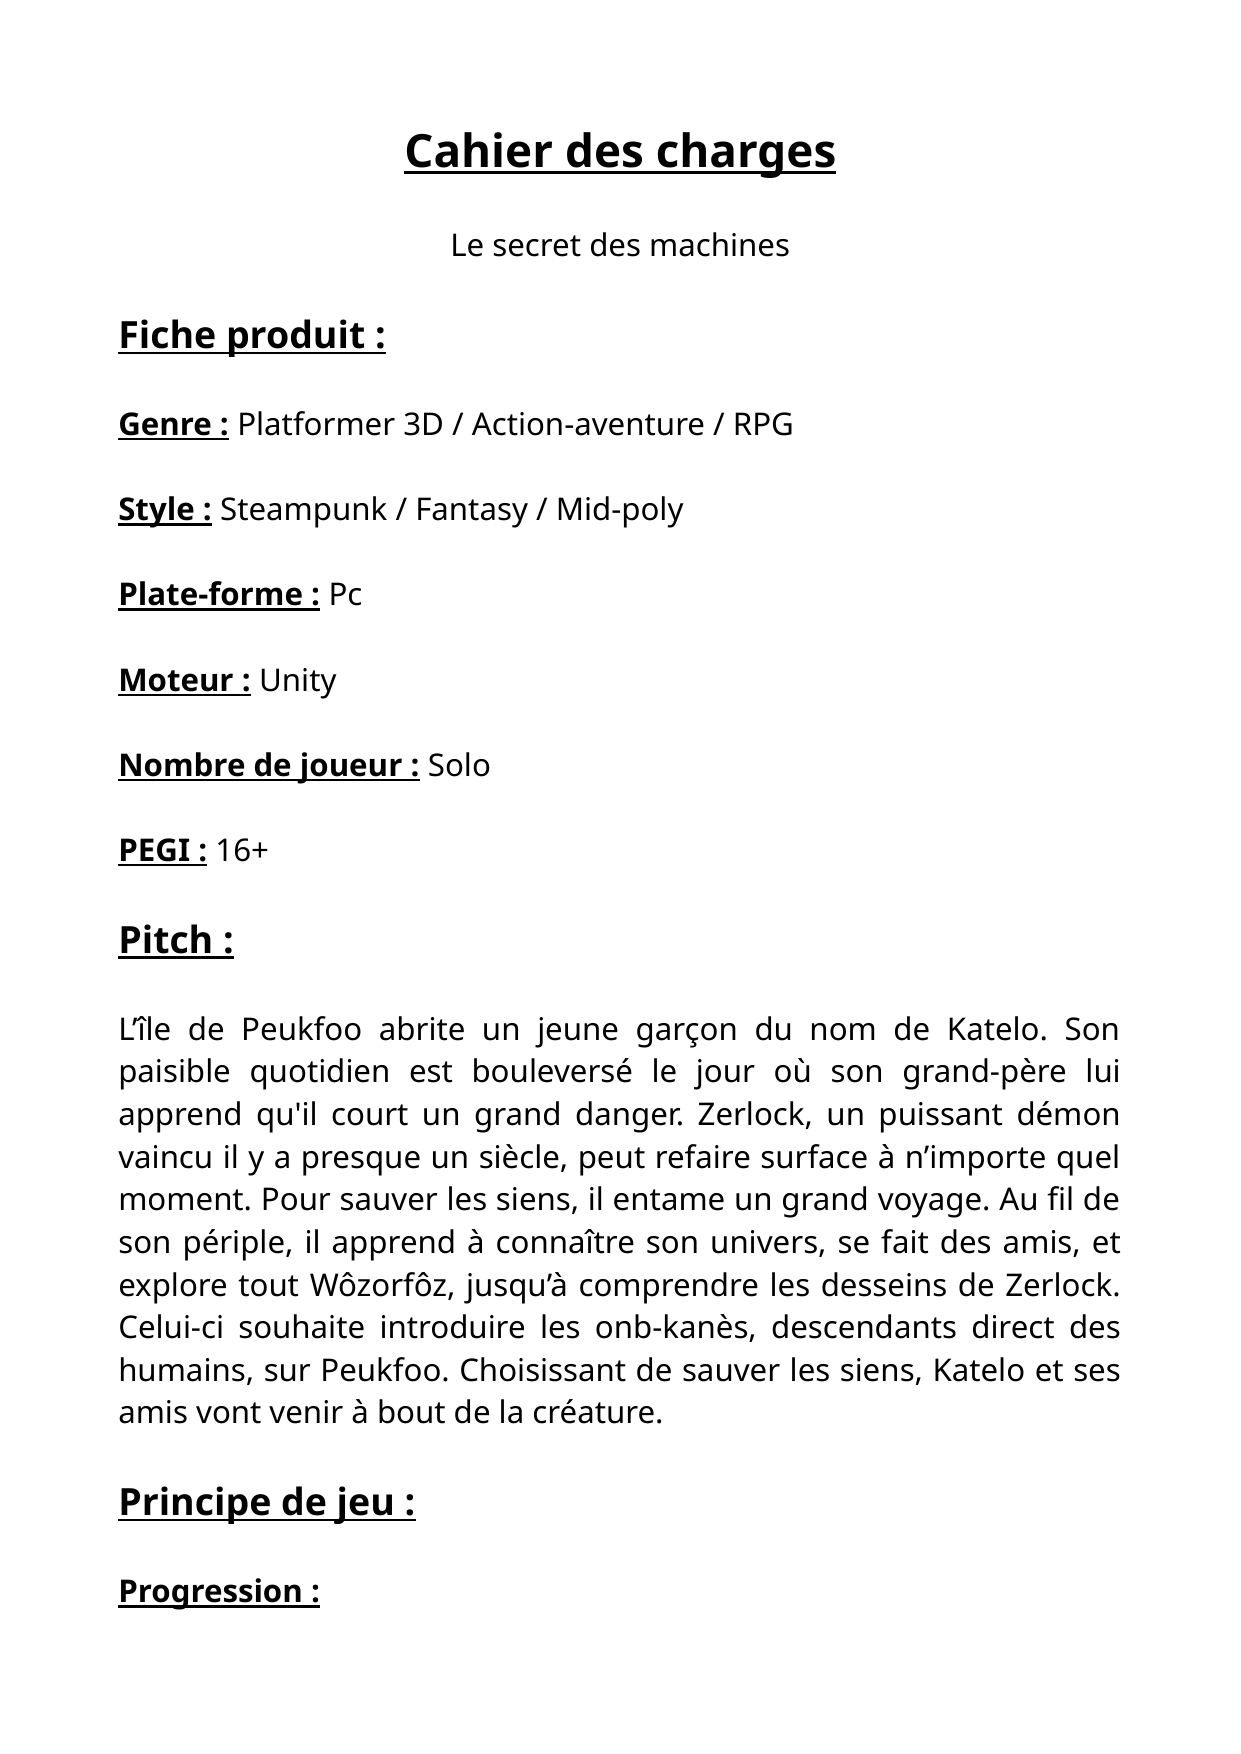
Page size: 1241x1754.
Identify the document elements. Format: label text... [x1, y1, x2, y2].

text Principe de jeu : [118, 1476, 1122, 1527]
text Fiche produit : [118, 308, 1122, 359]
text Pitch : [118, 913, 1122, 964]
text Cahier des charges [118, 118, 1122, 181]
text Moteur : Unity [118, 658, 1122, 700]
text Nombre de joueur : Solo [118, 743, 1122, 785]
text L’île de Peukfoo abrite un jeune garçon du nom de Katelo. Son paisible quotidien est bouleversé le jour où son grand-père lui apprend qu'il court un grand danger. Zerlock, un puissant démon vaincu il y a presque un siècle, peut refaire surface à n’importe quel moment. Pour sauver les siens, il entame un grand voyage. Au fil de son périple, il apprend à connaître son univers, se fait des amis, et explore tout Wôzorfôz, jusqu’à comprendre les desseins de Zerlock. Celui-ci souhaite introduire les onb-kanès, descendants direct des humains, sur Peukfoo. Choisissant de sauver les siens, Katelo et ses amis vont venir à bout de la créature. [118, 1007, 1122, 1433]
text Progression : [118, 1569, 1122, 1612]
text Le secret des machines [118, 223, 1122, 266]
text Style : Steampunk / Fantasy / Mid-poly [118, 487, 1122, 530]
text Plate-forme : Pc [118, 572, 1122, 615]
text Genre : Platformer 3D / Action-aventure / RPG [118, 402, 1122, 444]
text PEGI : 16+ [118, 828, 1122, 871]
